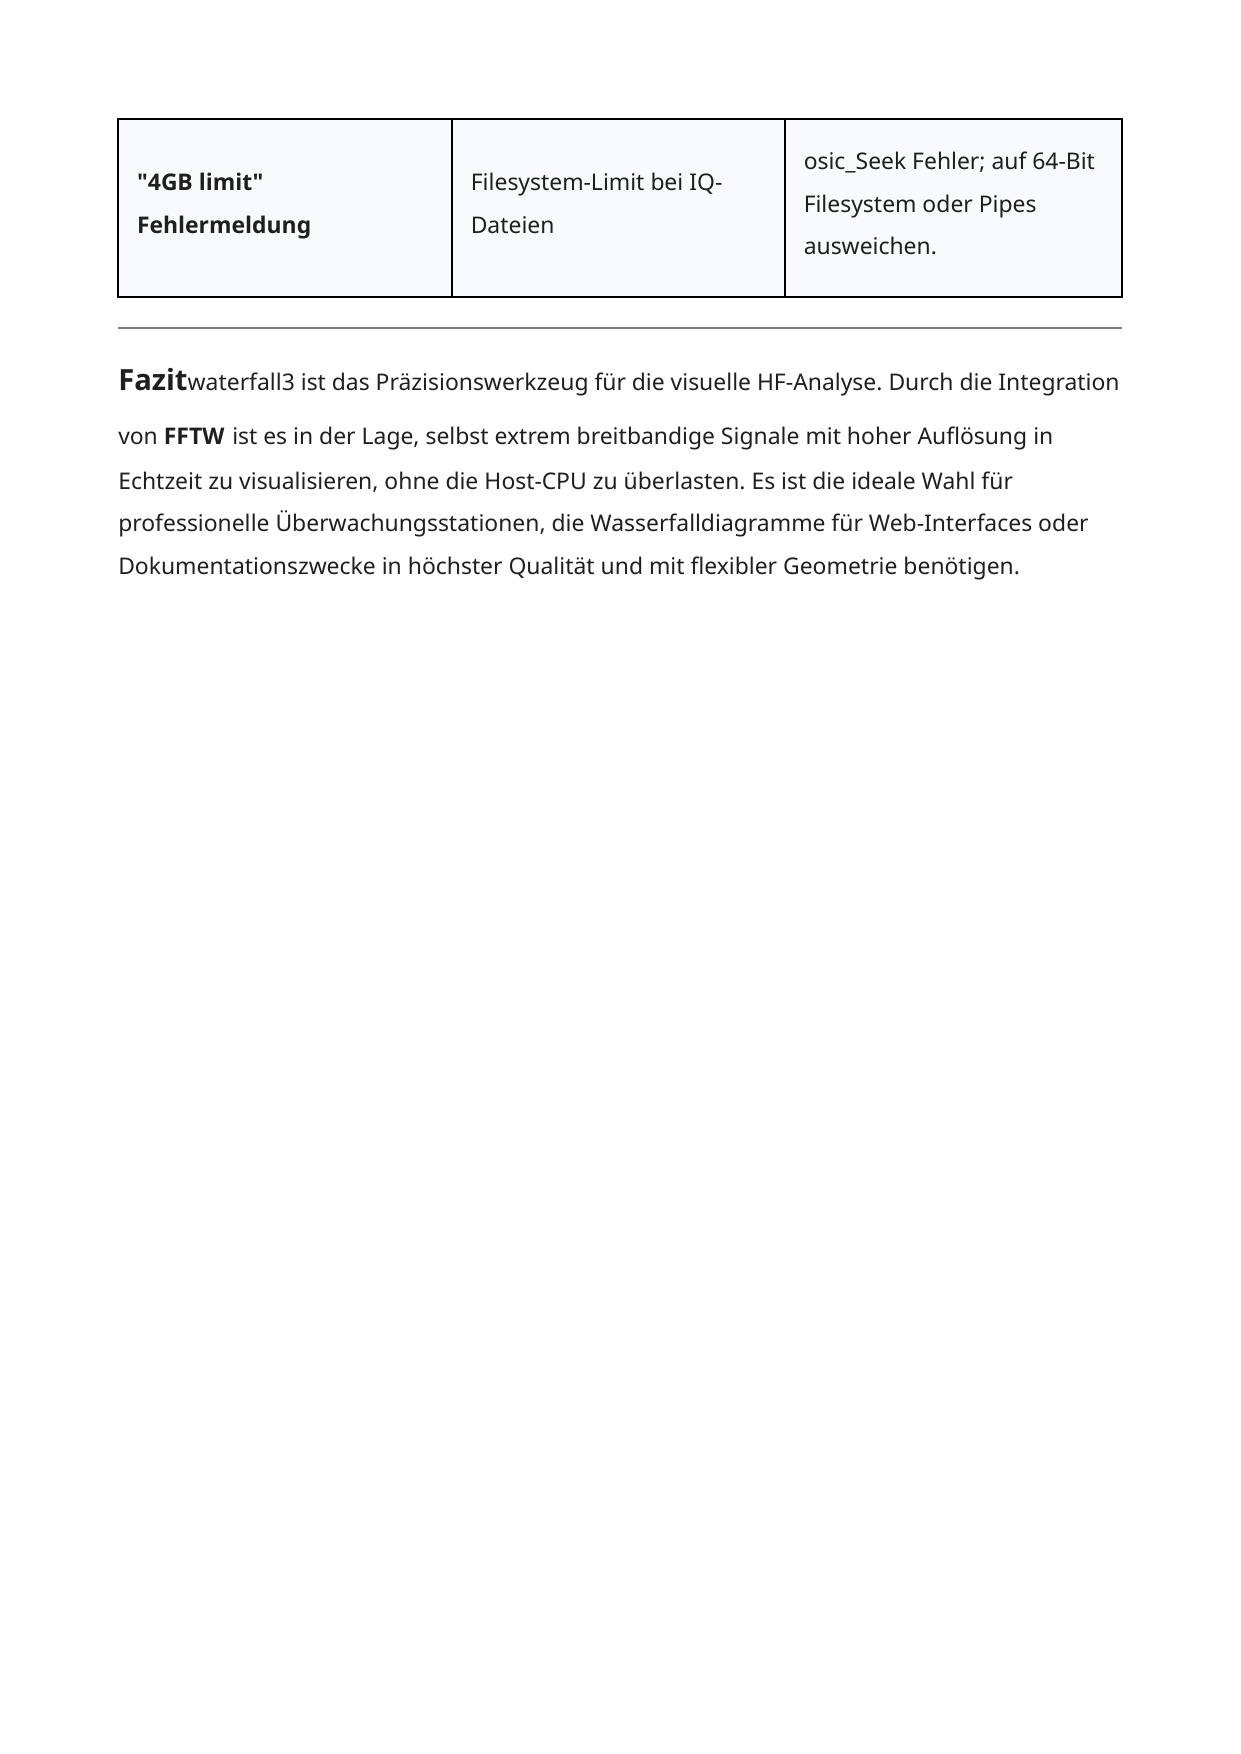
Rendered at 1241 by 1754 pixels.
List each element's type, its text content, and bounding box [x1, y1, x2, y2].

subtitle Fazitwaterfall3 ist das Präzisionswerkzeug für die visuelle HF-Analyse. Durch die Integration von FFTW ist es in der Lage, selbst extrem breitbandige Signale mit hoher Auflösung in Echtzeit zu visualisieren, ohne die Host-CPU zu überlasten. Es ist die ideale Wahl für professionelle Überwachungsstationen, die Wasserfalldiagramme für Web-Interfaces oder Dokumentationszwecke in höchster Qualität und mit flexibler Geometrie benötigen. [118, 359, 1122, 581]
table_cell Filesystem-Limit bei IQ-Dateien [453, 120, 784, 296]
table_cell "4GB limit" Fehlermeldung [119, 120, 451, 296]
table_cell osic_Seek Fehler; auf 64-Bit Filesystem oder Pipes ausweichen. [786, 120, 1121, 296]
